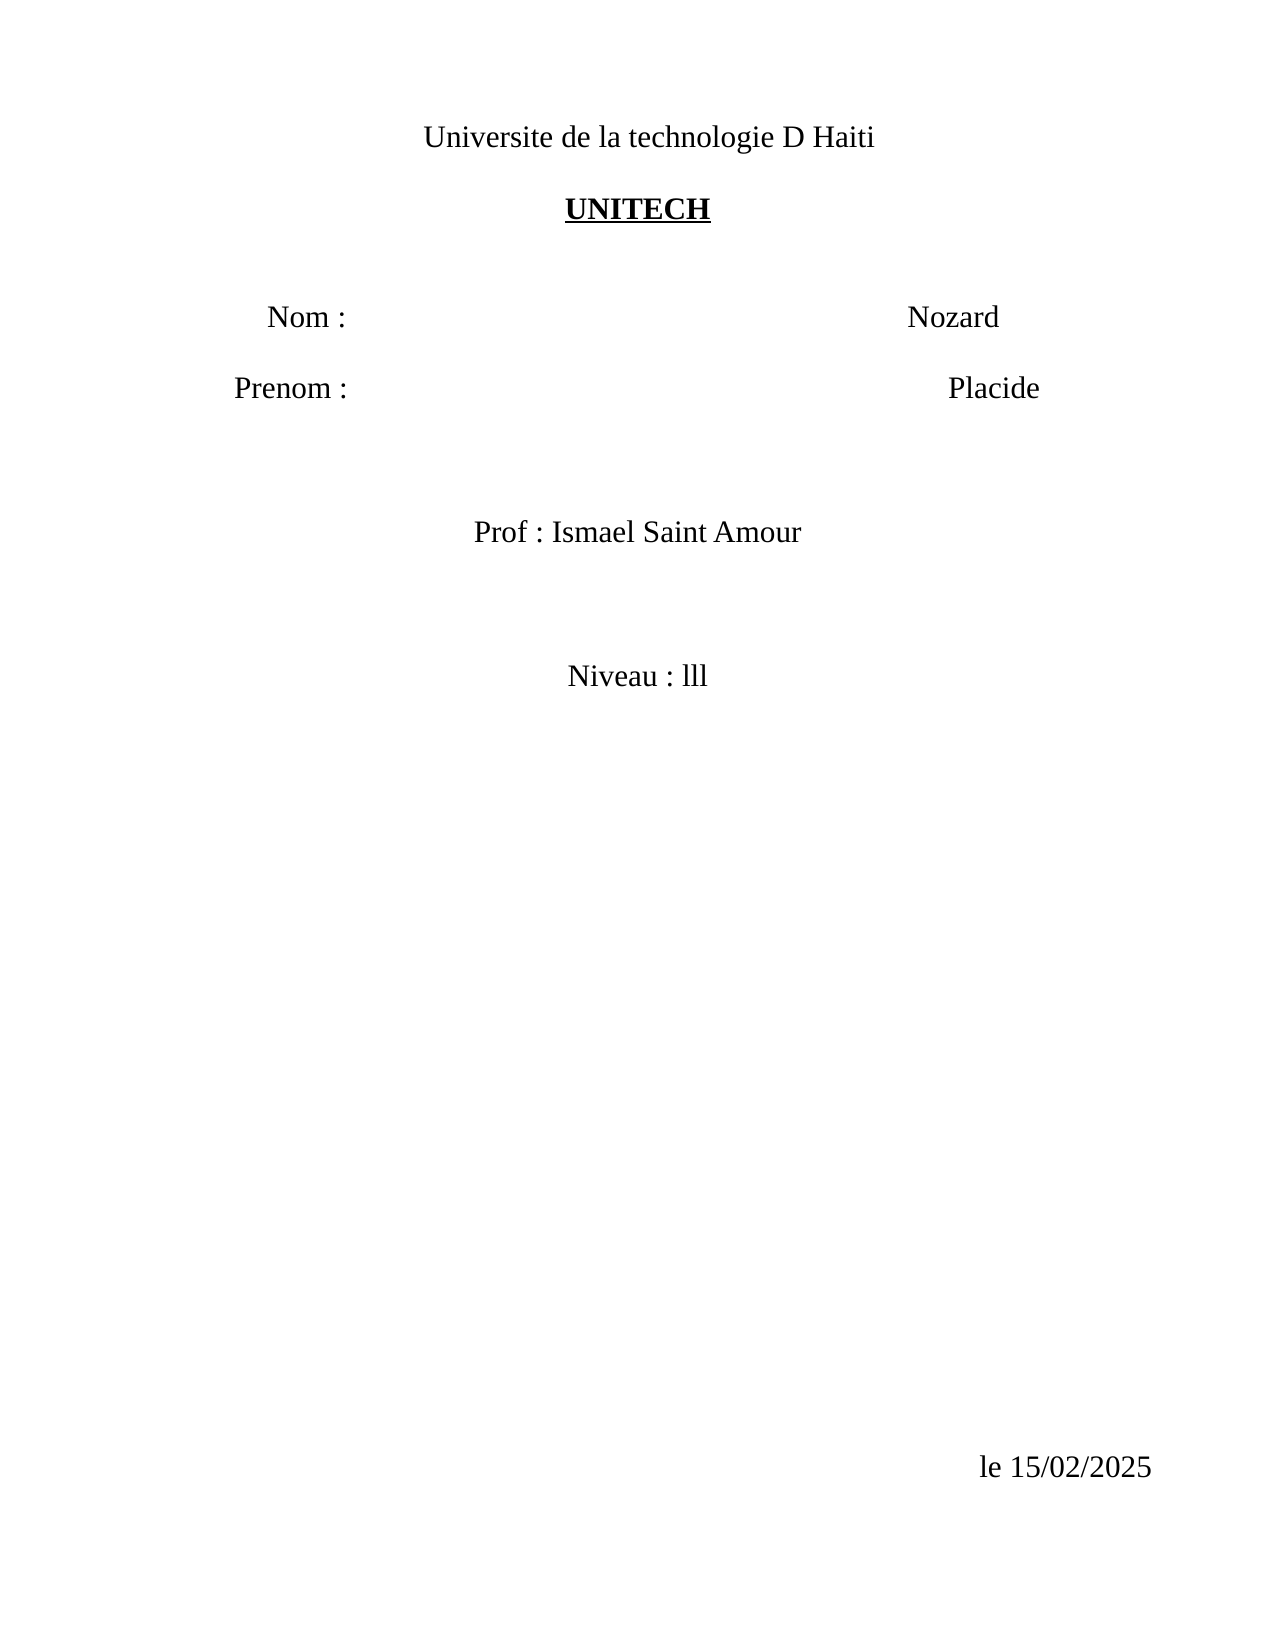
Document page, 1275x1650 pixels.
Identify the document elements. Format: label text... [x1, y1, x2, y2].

text Niveau : lll [118, 657, 1157, 693]
text UNITECH [118, 190, 1157, 226]
text Universite de la technologie D Haiti [118, 118, 1157, 154]
text Nom : Nozard [118, 298, 1157, 334]
text le 15/02/2025 [118, 1448, 1157, 1484]
text Prof : Ismael Saint Amour [118, 513, 1157, 549]
text Prenom : Placide [118, 370, 1157, 406]
